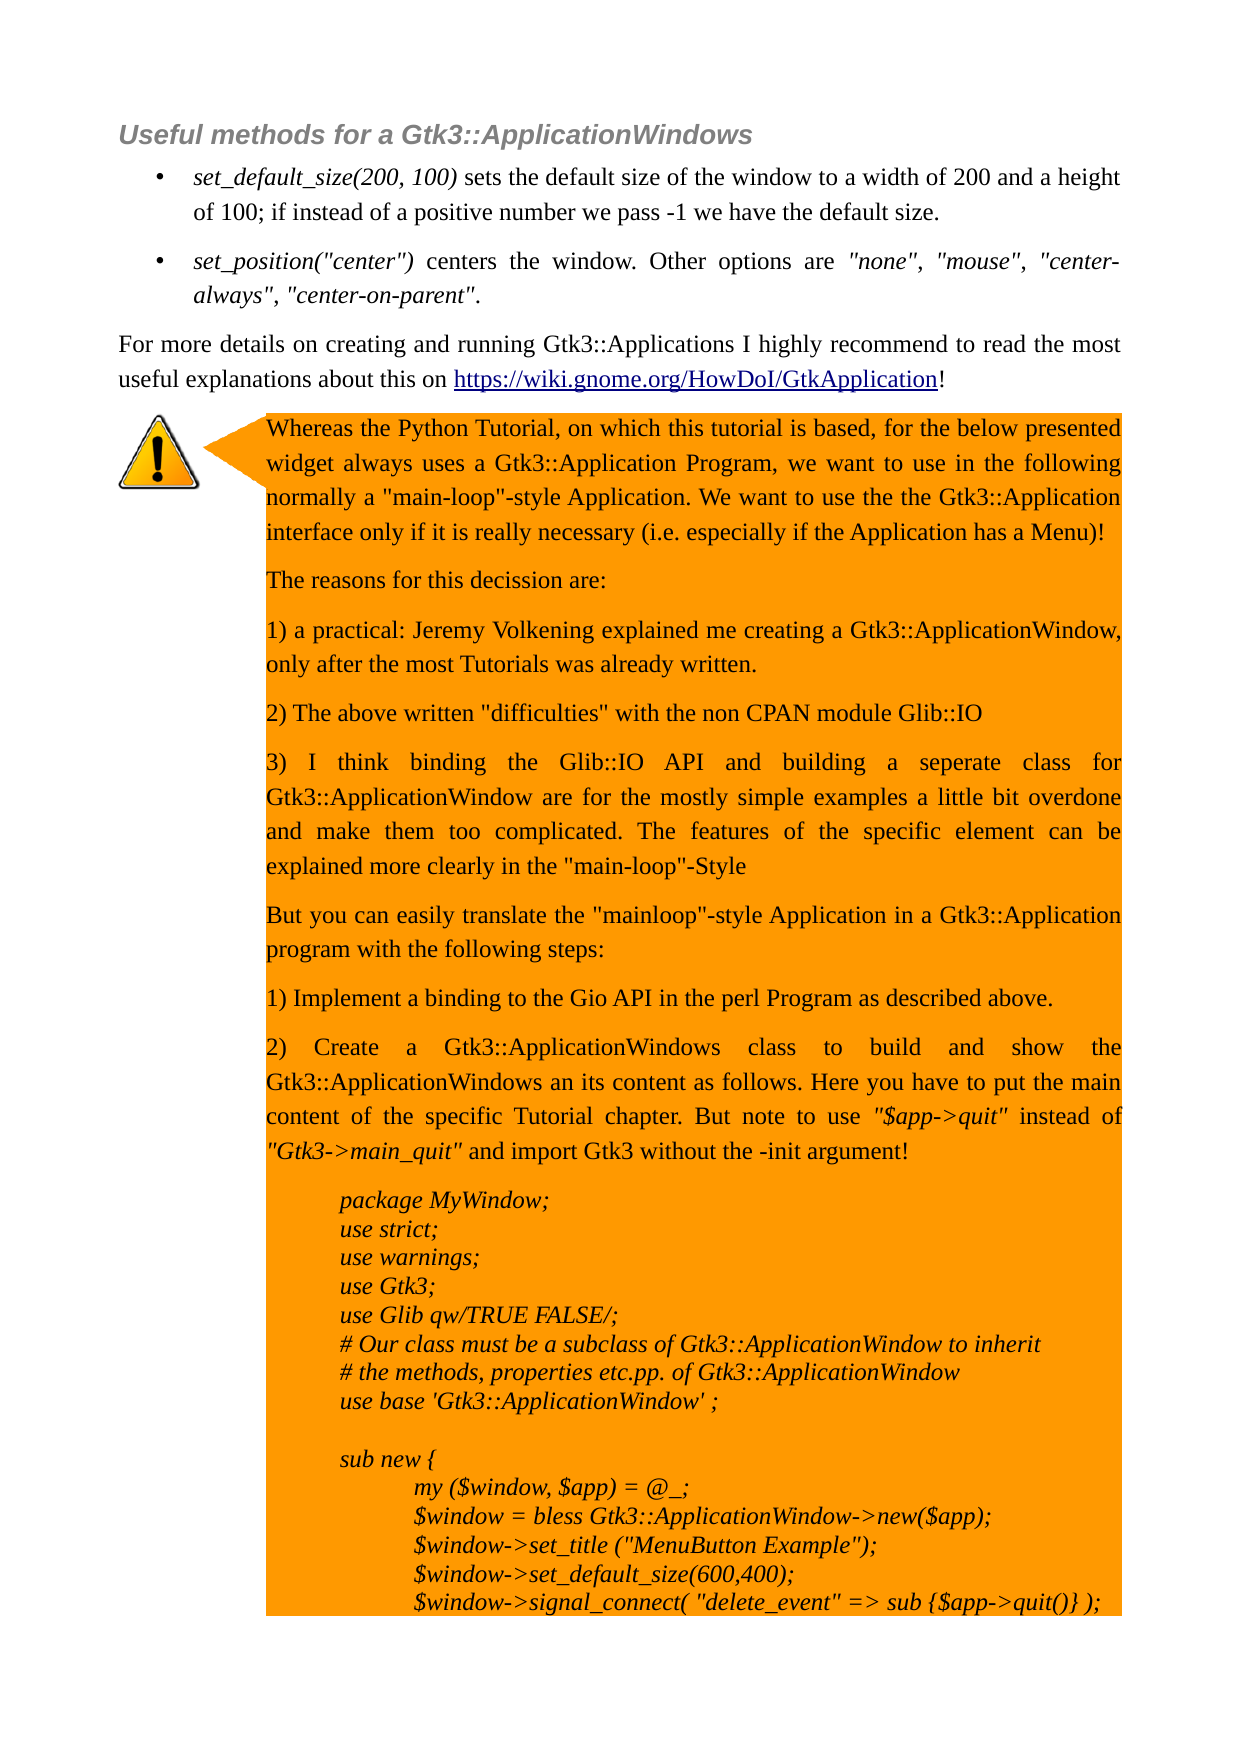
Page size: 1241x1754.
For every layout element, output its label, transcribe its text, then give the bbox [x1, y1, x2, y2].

text $window->signal_connect( "delete_event" => sub {$app->quit()} ); [266, 1587, 1122, 1616]
text use Glib qw/TRUE FALSE/; [266, 1300, 1122, 1329]
text 2) The above written "difficulties" with the non CPAN module Glib::IO [266, 698, 1122, 727]
text But you can easily translate the "mainloop"-style Application in a Gtk3::Application program with the following steps: [266, 900, 1122, 963]
text $window->set_title ("MenuButton Example"); [266, 1530, 1122, 1559]
text $window->set_default_size(600,400); [266, 1559, 1122, 1587]
list set_position("center") centers the window. Other options are "none", "mouse", "center-always", "center-on-parent". [156, 246, 1122, 309]
text # Our class must be a subclass of Gtk3::ApplicationWindow to inherit [266, 1329, 1122, 1357]
text For more details on creating and running Gtk3::Applications I highly recommend to read the most useful explanations about this on https://wiki.gnome.org/HowDoI/GtkApplication! [118, 329, 1122, 393]
text sub new { [266, 1444, 1122, 1472]
subtitle Useful methods for a Gtk3::ApplicationWindows [118, 118, 1122, 150]
text The reasons for this decission are: [266, 566, 1122, 594]
text package MyWindow; [266, 1185, 1122, 1214]
list set_default_size(200, 100) sets the default size of the window to a width of 200 and a height of 100; if instead of a positive number we pass -1 we have the default size. [156, 162, 1122, 226]
text use warnings; [266, 1242, 1122, 1271]
text $window = bless Gtk3::ApplicationWindow->new($app); [266, 1501, 1122, 1530]
text 1) a practical: Jeremy Volkening explained me creating a Gtk3::ApplicationWindow, only after the most Tutorials was already written. [266, 615, 1122, 678]
text use Gtk3; [266, 1271, 1122, 1300]
text 1) Implement a binding to the Gio API in the perl Program as described above. [266, 983, 1122, 1012]
text 3) I think binding the Glib::IO API and building a seperate class for Gtk3::ApplicationWindow are for the mostly simple examples a little bit overdone and make them too complicated. The features of the specific element can be explained more clearly in the "main-loop"-Style [266, 747, 1122, 879]
text # the methods, properties etc.pp. of Gtk3::ApplicationWindow [266, 1357, 1122, 1386]
text Whereas the Python Tutorial, on which this tutorial is based, for the below presented widget always uses a Gtk3::Application Program, we want to use in the following normally a "main-loop"-style Application. We want to use the the Gtk3::Application interface only if it is really necessary (i.e. especially if the Application has a Menu)! [266, 413, 1122, 545]
text use strict; [266, 1214, 1122, 1242]
picture [118, 413, 271, 490]
text 2) Create a Gtk3::ApplicationWindows class to build and show the Gtk3::ApplicationWindows an its content as follows. Here you have to put the main content of the specific Tutorial chapter. But note to use "$app->quit" instead of "Gtk3->main_quit" and import Gtk3 without the -init argument! [266, 1032, 1122, 1164]
text my ($window, $app) = @_; [266, 1472, 1122, 1501]
text use base 'Gtk3::ApplicationWindow' ; [266, 1386, 1122, 1415]
